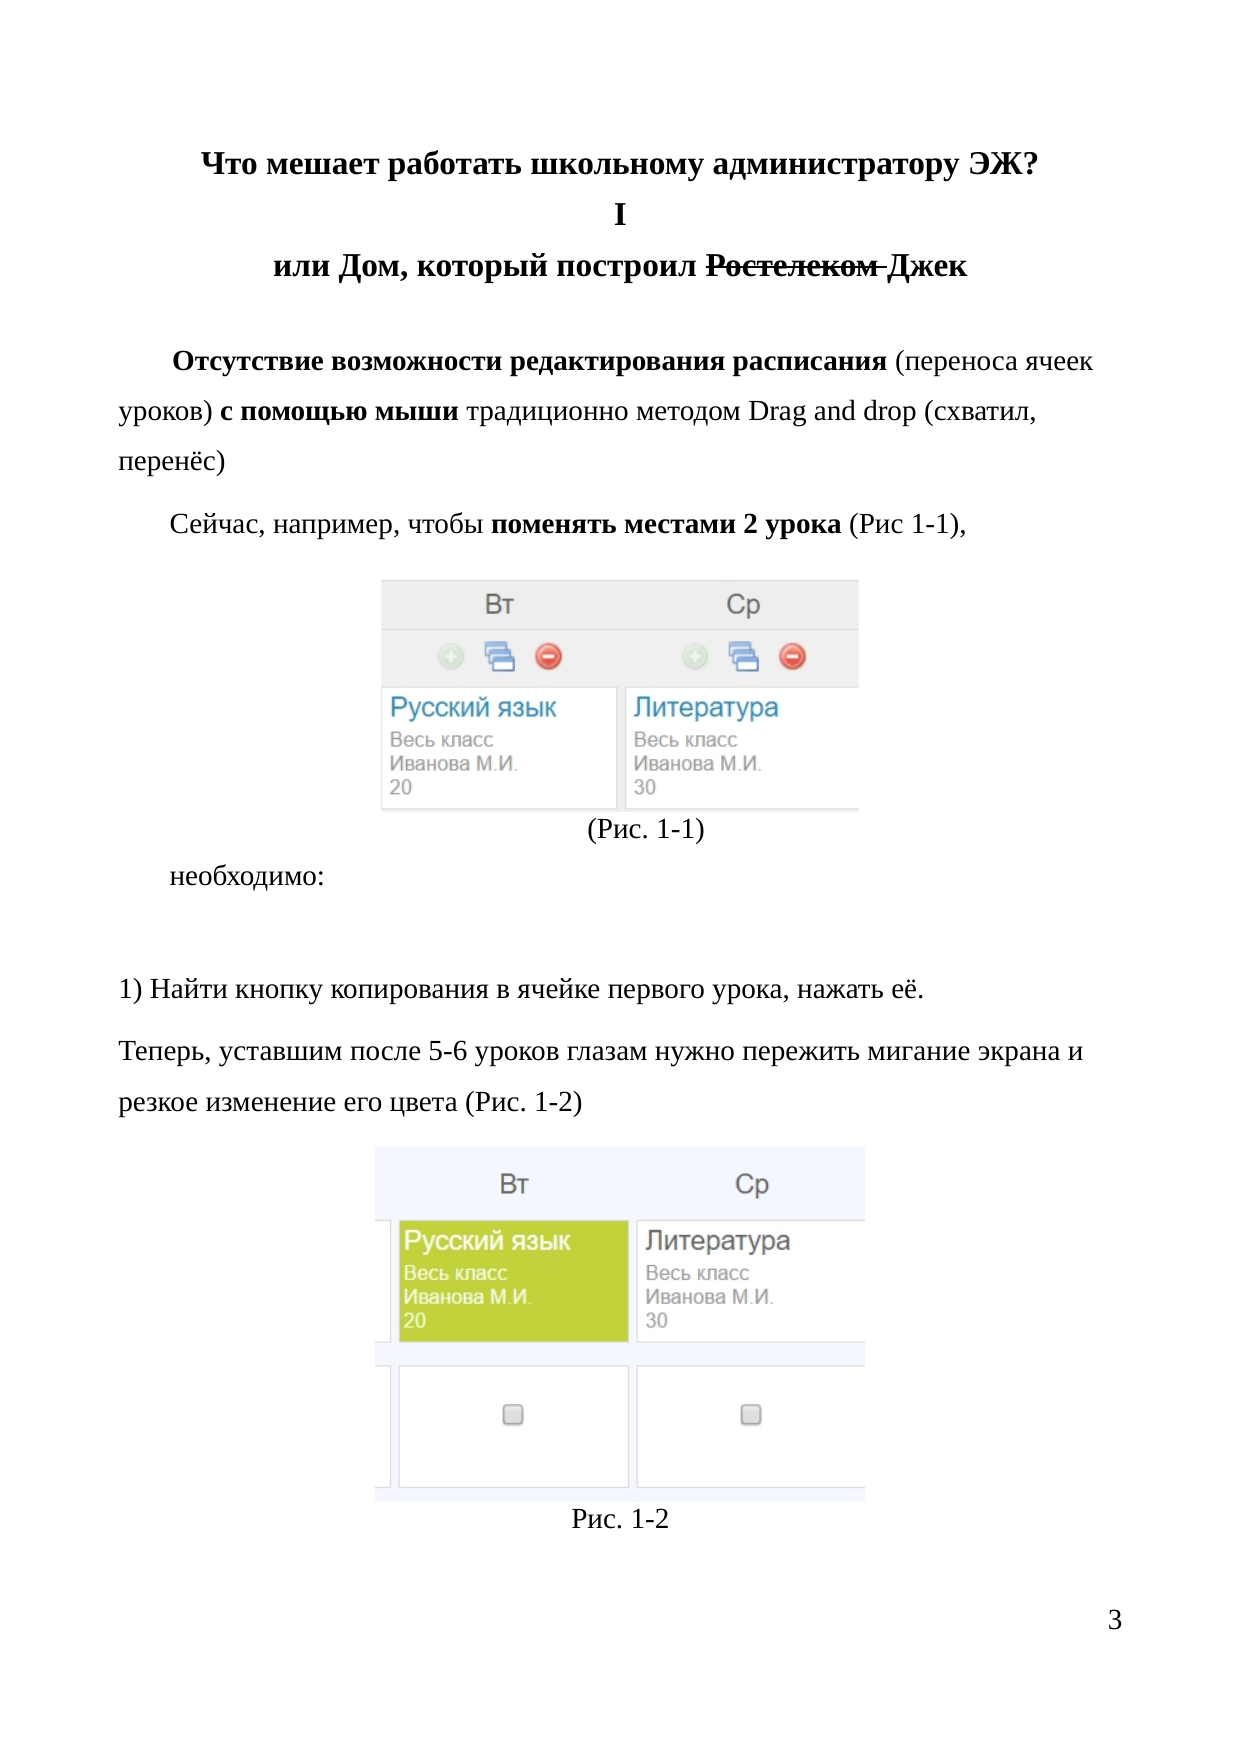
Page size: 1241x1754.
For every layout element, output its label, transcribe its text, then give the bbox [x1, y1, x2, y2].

text Отсутствие возможности редактирования расписания (переноса ячеек уроков) с помощью мыши традиционно методом Drag and drop (схватил, перенёс) [118, 343, 1122, 477]
text Теперь, уставшим после 5-6 уроков глазам нужно пережить мигание экрана и резкое изменение его цвета (Рис. 1-2) [118, 1033, 1122, 1117]
subtitle Что мешает работать школьному администратору ЭЖ? [118, 143, 1122, 181]
picture [375, 1146, 865, 1502]
text I [118, 194, 1122, 232]
text Сейчас, например, чтобы поменять местами 2 урока (Рис 1-1), [118, 506, 1122, 540]
text необходимо: [118, 858, 1122, 891]
text или Дом, который построил Ростелеком Джек [118, 245, 1122, 283]
text Рис. 1-2 [118, 1147, 1122, 1535]
picture [381, 580, 859, 812]
text (Рис. 1-1) [118, 569, 1122, 845]
text 1) Найти кнопку копирования в ячейке первого урока, нажать её. [118, 920, 1122, 1004]
